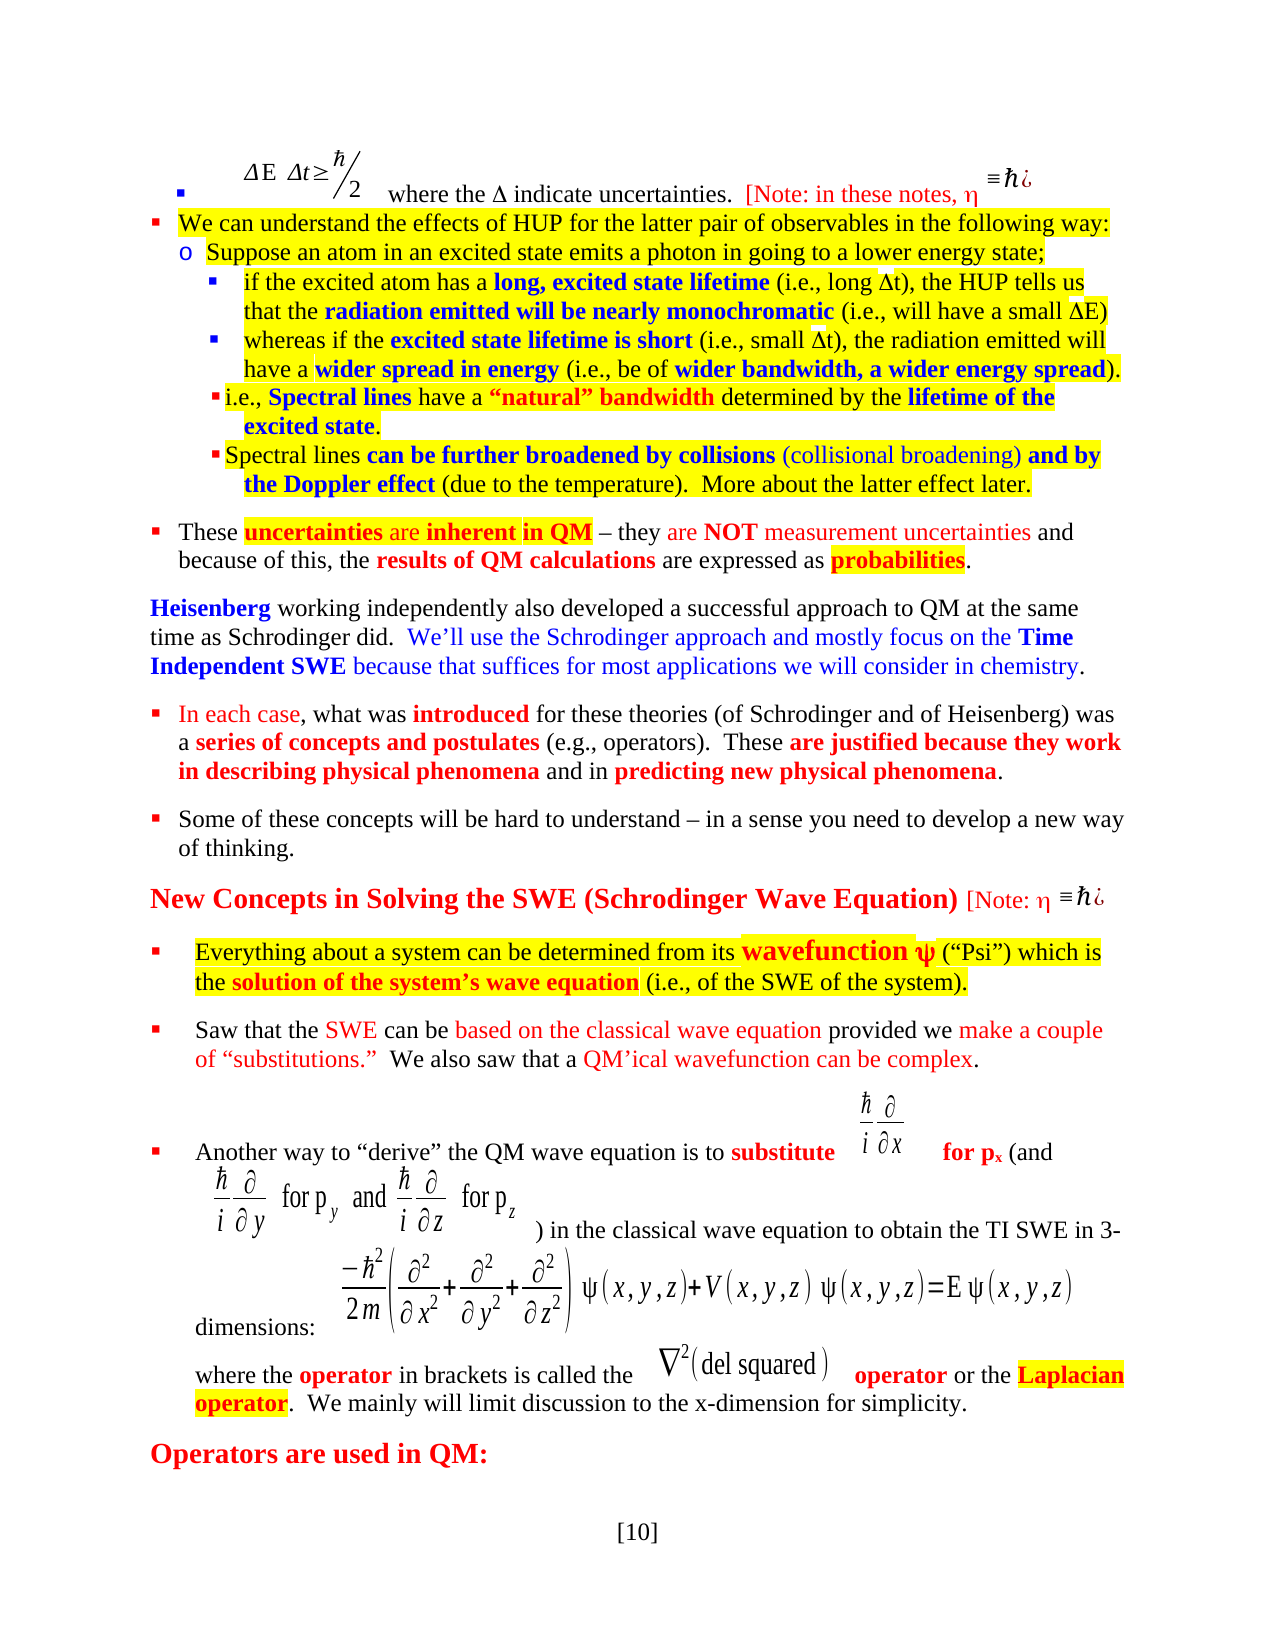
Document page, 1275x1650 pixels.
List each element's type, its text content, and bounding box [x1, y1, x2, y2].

list Saw that the SWE can be based on the classical wave equation provided we make a couple of “substitutions.” We also saw that a QM’ical wavefunction can be complex. [150, 1015, 1125, 1073]
list Another way to “derive” the QM wave equation is to substitute for px (and ) in the classical wave equation to obtain the TI SWE in 3-dimensions: where the operator in brackets is called the operator or the Laplacian operator. We mainly will limit discussion to the x-dimension for simplicity. [150, 1092, 1125, 1417]
list where the  indicate uncertainties. [Note: in these notes,  [175, 150, 1125, 208]
list i.e., Spectral lines have a “natural” bandwidth determined by the lifetime of the excited state. [210, 382, 1125, 440]
list Spectral lines can be further broadened by collisions (collisional broadening) and by the Doppler effect (due to the temperature). More about the latter effect later. [210, 440, 1125, 497]
list whereas if the excited state lifetime is short (i.e., small t), the radiation emitted will have a wider spread in energy (i.e., be of wider bandwidth, a wider energy spread). [208, 325, 1125, 382]
list These uncertainties are inherent in QM – they are NOT measurement uncertainties and because of this, the results of QM calculations are expressed as probabilities. [150, 517, 1125, 574]
list Some of these concepts will be hard to understand – in a sense you need to develop a new way of thinking. [150, 804, 1125, 862]
text New Concepts in Solving the SWE (Schrodinger Wave Equation) [Note:  [150, 881, 1125, 914]
list if the excited atom has a long, excited state lifetime (i.e., long t), the HUP tells us that the radiation emitted will be nearly monochromatic (i.e., will have a small E) [207, 267, 1125, 325]
text Heisenberg working independently also developed a successful approach to QM at the same time as Schrodinger did. We’ll use the Schrodinger approach and mostly focus on the Time Independent SWE because that suffices for most applications we will consider in chemistry. [150, 593, 1125, 679]
list We can understand the effects of HUP for the latter pair of observables in the following way: [150, 208, 1125, 237]
list Everything about a system can be determined from its wavefunction  (“Psi”) which is the solution of the system’s wave equation (i.e., of the SWE of the system). [150, 933, 1125, 996]
list In each case, what was introduced for these theories (of Schrodinger and of Heisenberg) was a series of concepts and postulates (e.g., operators). These are justified because they work in describing physical phenomena and in predicting new physical phenomena. [150, 699, 1125, 785]
text Operators are used in QM: [150, 1436, 1125, 1470]
list Suppose an atom in an excited state emits a photon in going to a lower energy state; [178, 237, 1125, 267]
